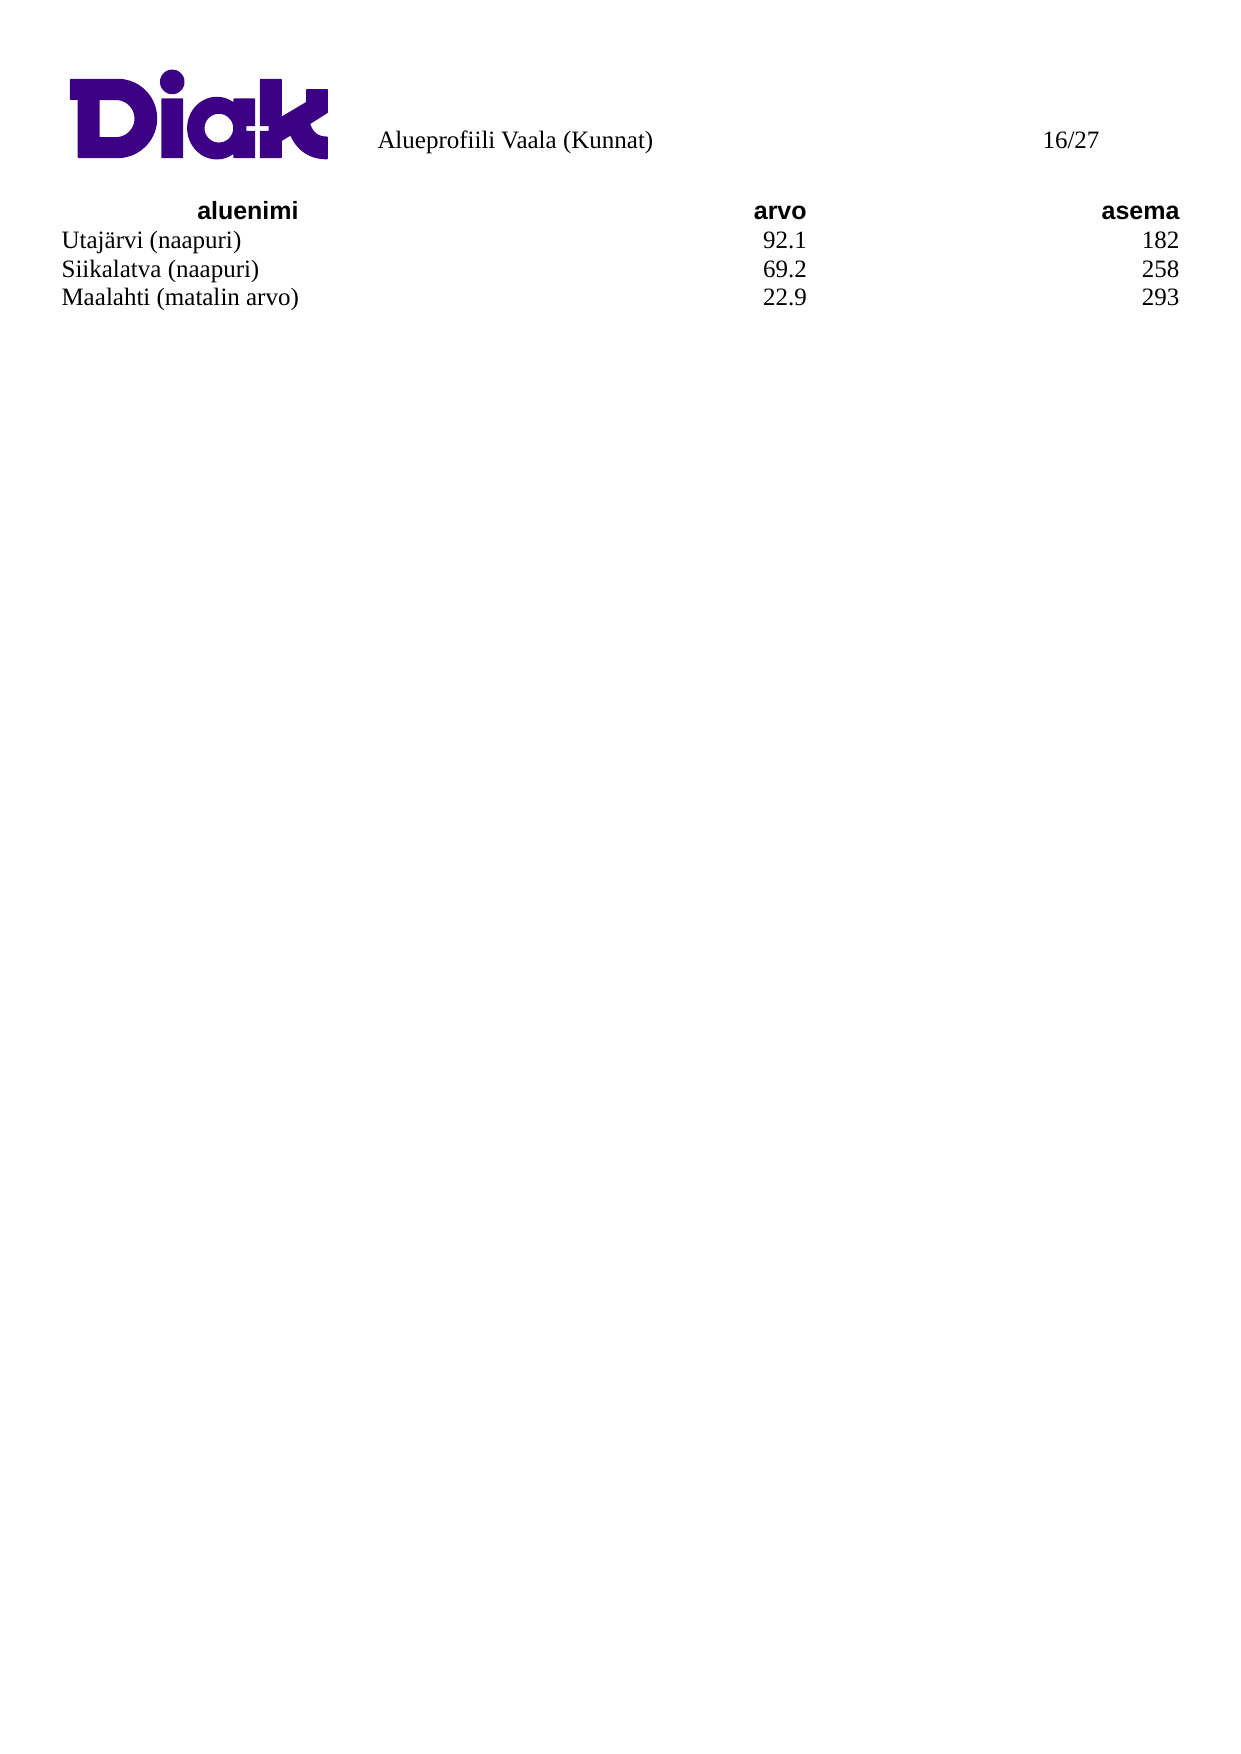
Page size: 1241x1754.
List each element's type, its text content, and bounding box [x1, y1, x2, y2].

table_header arvo [434, 196, 806, 225]
table_cell 69.2 [434, 254, 806, 282]
table_cell 92.1 [434, 225, 806, 254]
table_cell Maalahti (matalin arvo) [61, 283, 434, 311]
table_header aluenimi [61, 196, 434, 225]
table_cell 182 [806, 225, 1179, 254]
table_cell 293 [806, 283, 1179, 311]
table_header asema [806, 196, 1179, 225]
table_cell Siikalatva (naapuri) [61, 254, 434, 282]
table_cell 22.9 [434, 283, 806, 311]
table_cell 258 [806, 254, 1179, 282]
table_cell Utajärvi (naapuri) [61, 225, 434, 254]
